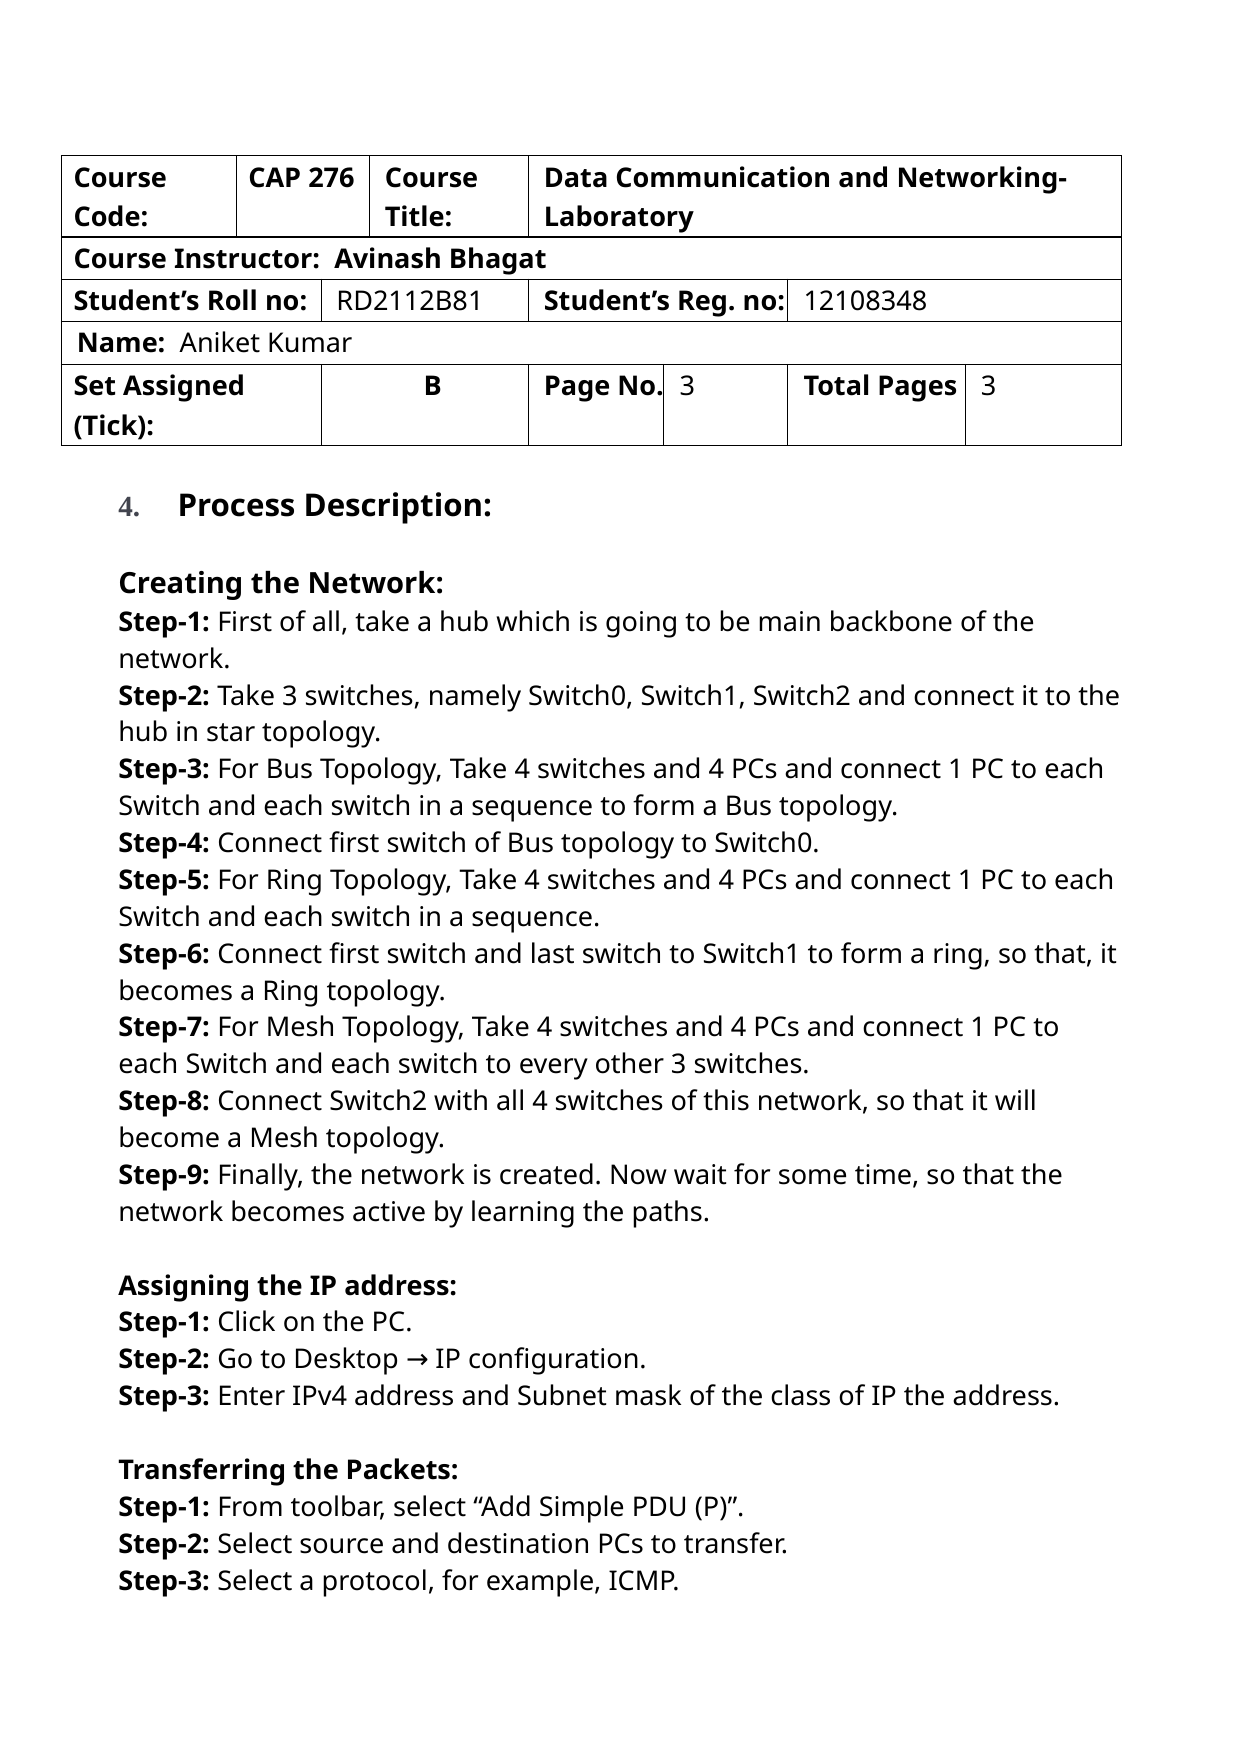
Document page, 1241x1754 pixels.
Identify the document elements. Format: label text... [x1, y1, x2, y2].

text Transferring the Packets: [118, 1450, 1122, 1487]
table_header Course Title: [370, 156, 528, 236]
text Assigning the IP address: [118, 1266, 1122, 1303]
table_header Data Communication and Networking-Laboratory [529, 156, 1121, 236]
text Step-2: Take 3 switches, namely Switch0, Switch1, Switch2 and connect it to the hub in star topology. [118, 676, 1122, 750]
table_header Course Code: [62, 156, 236, 236]
table_cell 3 [664, 365, 787, 445]
list Process Description: [118, 483, 1122, 526]
table_cell 3 [966, 365, 1121, 445]
table_cell RD2112B81 [322, 280, 528, 321]
table_cell B [322, 365, 528, 445]
text Step-6: Connect first switch and last switch to Switch1 to form a ring, so that, it becomes a Ring topology. [118, 934, 1122, 1008]
table_header CAP 276 [237, 156, 369, 236]
text Step-4: Connect first switch of Bus topology to Switch0. [118, 823, 1122, 860]
text Creating the Network: [118, 563, 1122, 602]
text Step-1: First of all, take a hub which is going to be main backbone of the network. [118, 602, 1122, 676]
table_cell Set Assigned (Tick): [62, 365, 321, 445]
table_cell Course Instructor: Avinash Bhagat [62, 238, 1121, 278]
text Step-3: Select a protocol, for example, ICMP. [118, 1561, 1122, 1598]
text Step-1: From toolbar, select “Add Simple PDU (P)”. [118, 1487, 1122, 1524]
text Step-2: Select source and destination PCs to transfer. [118, 1524, 1122, 1561]
table_cell 12108348 [788, 280, 1121, 321]
text Step-3: For Bus Topology, Take 4 switches and 4 PCs and connect 1 PC to each Switch and each switch in a sequence to form a Bus topology. [118, 750, 1122, 823]
text Step-2: Go to Desktop → IP configuration. [118, 1340, 1122, 1377]
text Step-7: For Mesh Topology, Take 4 switches and 4 PCs and connect 1 PC to each Switch and each switch to every other 3 switches. [118, 1008, 1122, 1082]
text Step-8: Connect Switch2 with all 4 switches of this network, so that it will become a Mesh topology. [118, 1082, 1122, 1155]
table_cell Name: Aniket Kumar [62, 322, 1121, 364]
table_cell Total Pages [788, 365, 965, 445]
table_cell Student’s Reg. no: [529, 280, 787, 321]
text Step-1: Click on the PC. [118, 1303, 1122, 1340]
table_cell Student’s Roll no: [62, 280, 321, 321]
text Step-3: Enter IPv4 address and Subnet mask of the class of IP the address. [118, 1377, 1122, 1413]
text Step-5: For Ring Topology, Take 4 switches and 4 PCs and connect 1 PC to each Switch and each switch in a sequence. [118, 860, 1122, 934]
text Step-9: Finally, the network is created. Now wait for some time, so that the network becomes active by learning the paths. [118, 1155, 1122, 1229]
table_cell Page No. [529, 365, 663, 445]
